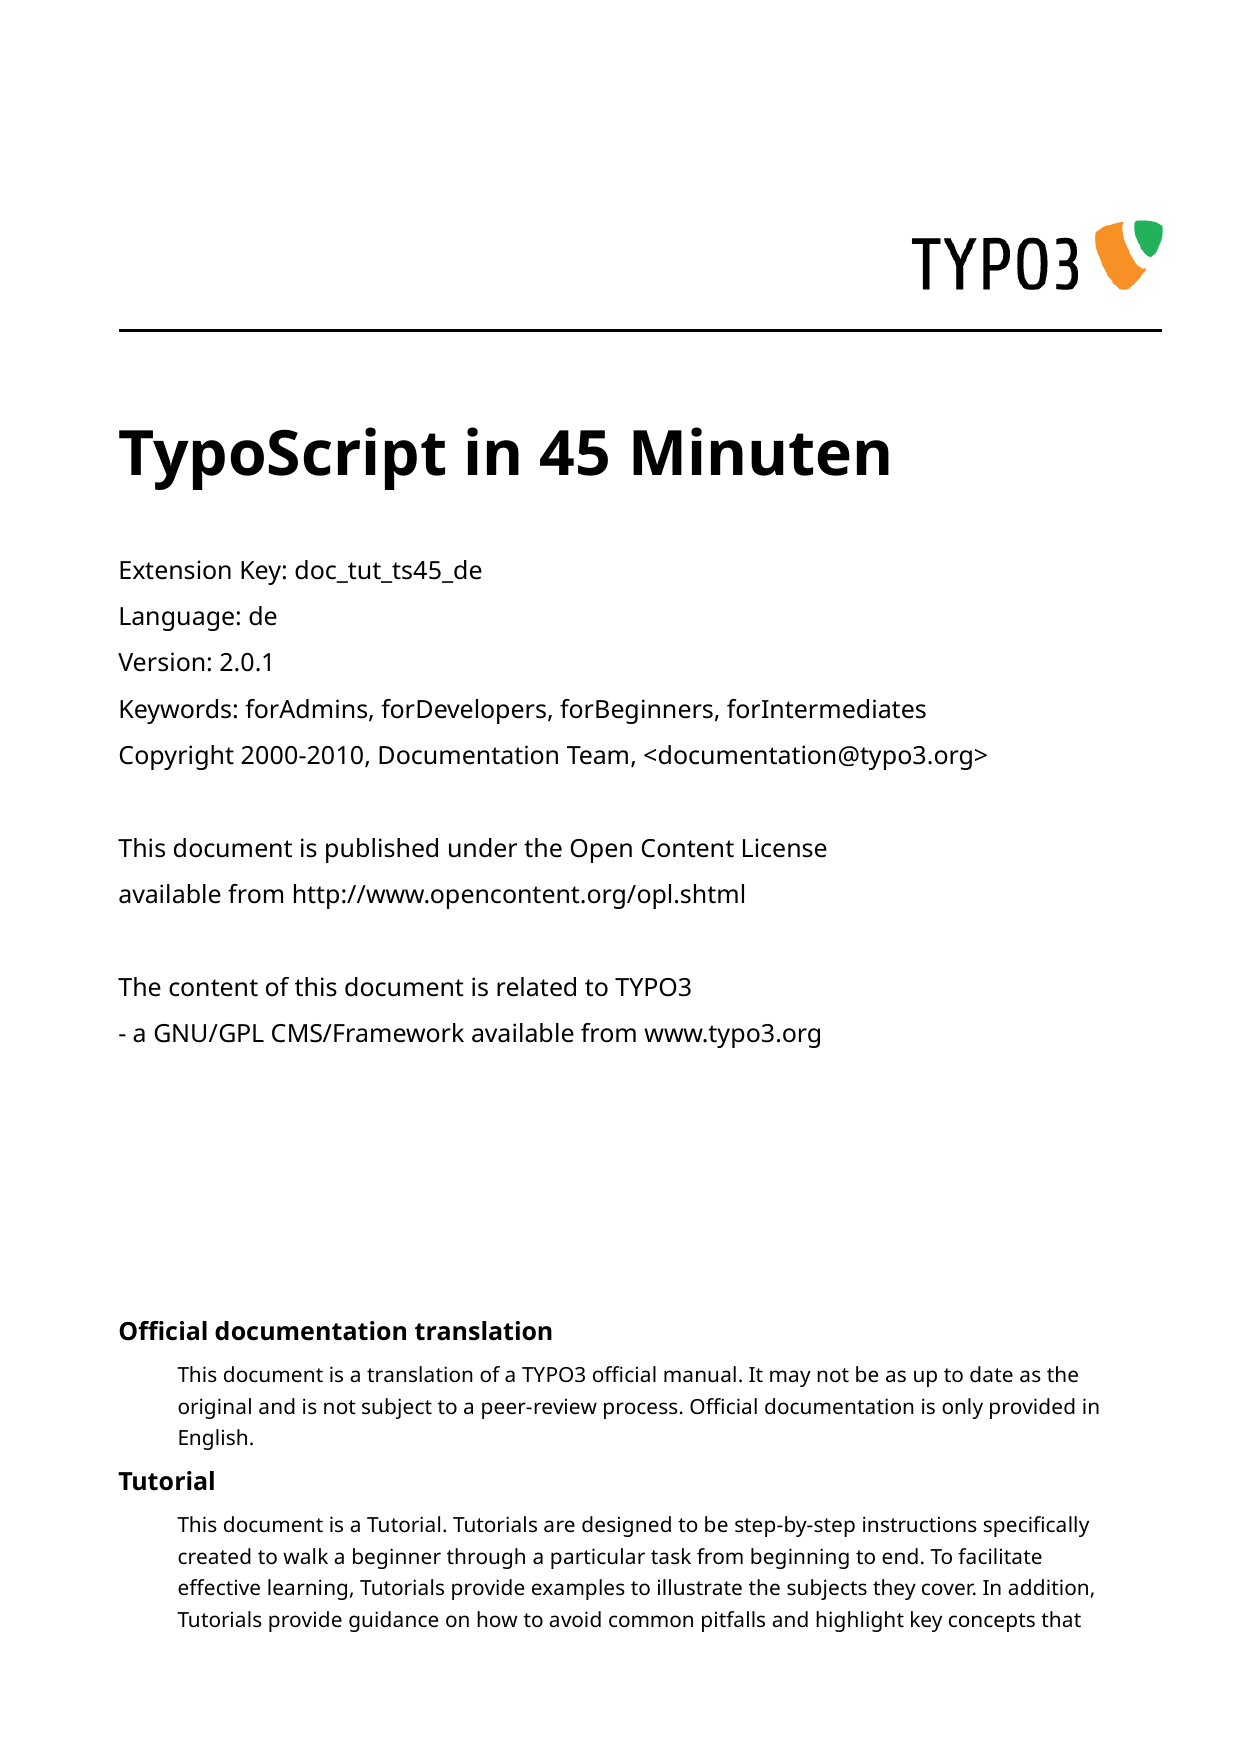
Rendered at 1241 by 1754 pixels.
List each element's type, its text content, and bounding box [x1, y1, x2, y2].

text This document is a translation of a TYPO3 official manual. It may not be as up to date as the original and is not subject to a peer-review process. Official documentation is only provided in English. [177, 1360, 1104, 1452]
text Extension Key: doc_tut_ts45_de [118, 553, 1163, 587]
text - a GNU/GPL CMS/Framework available from www.typo3.org [118, 1016, 1163, 1084]
title Tutorial [118, 1464, 1104, 1498]
text Version: 2.0.1 [118, 645, 1163, 679]
text Language: de [118, 599, 1163, 633]
picture [911, 220, 1163, 290]
title Official documentation translation [118, 1314, 1104, 1348]
text This document is a Tutorial. Tutorials are designed to be step-by-step instructions specifically created to walk a beginner through a particular task from beginning to end. To facilitate effective learning, Tutorials provide examples to illustrate the subjects they cover. In addition, Tutorials provide guidance on how to avoid common pitfalls and highlight key concepts that [177, 1510, 1104, 1633]
text Copyright 2000-2010, Documentation Team, <documentation@typo3.org> [118, 738, 1163, 772]
subtitle TypoScript in 45 Minuten [118, 118, 1163, 494]
text available from http://www.opencontent.org/opl.shtml [118, 877, 1163, 911]
text Keywords: forAdmins, forDevelopers, forBeginners, forIntermediates [118, 692, 1163, 726]
text The content of this document is related to TYPO3 [118, 970, 1163, 1004]
text This document is published under the Open Content License [118, 831, 1163, 865]
